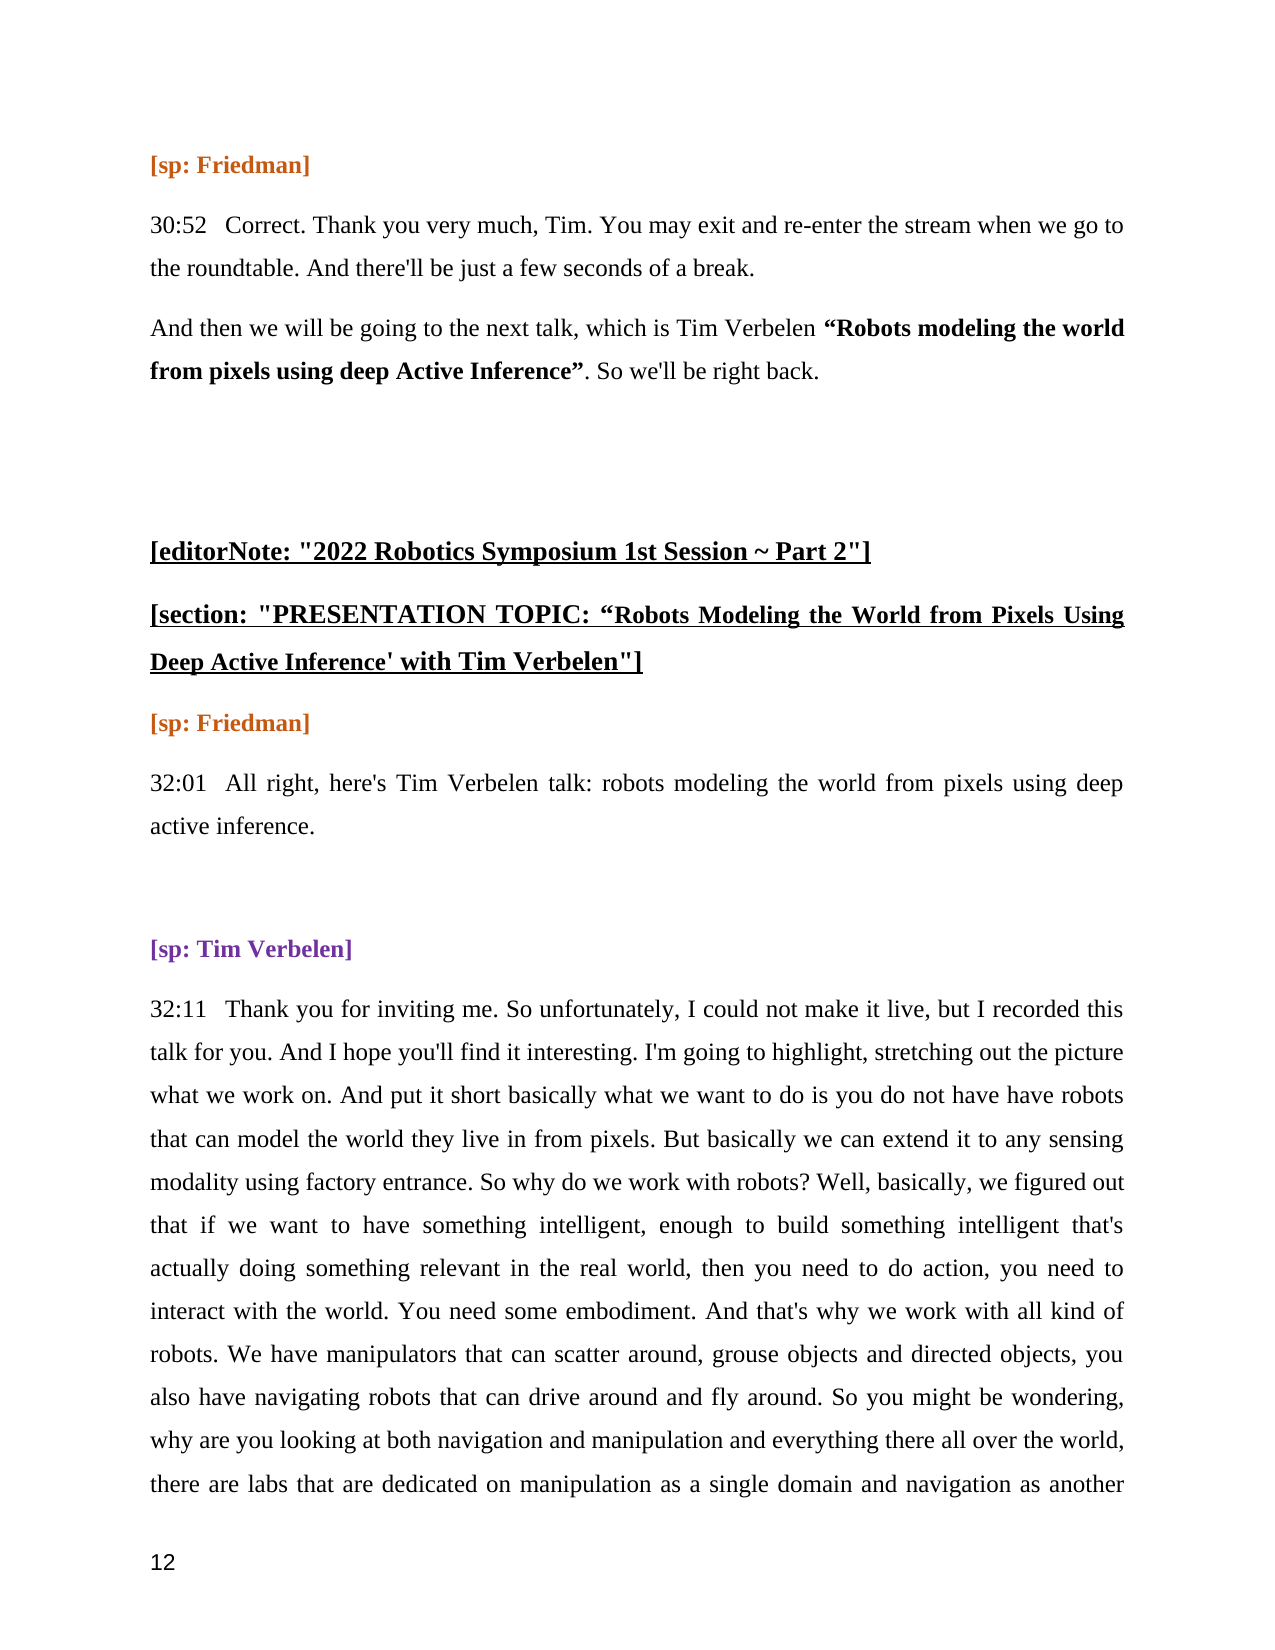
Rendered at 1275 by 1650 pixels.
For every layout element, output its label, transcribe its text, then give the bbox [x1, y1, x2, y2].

text 32:11 Thank you for inviting me. So unfortunately, I could not make it live, but I recorded this talk for you. And I hope you'll find it interesting. I'm going to highlight, stretching out the picture what we work on. And put it short basically what we want to do is you do not have have robots that can model the world they live in from pixels. But basically we can extend it to any sensing modality using factory entrance. So why do we work with robots? Well, basically, we figured out that if we want to have something intelligent, enough to build something intelligent that's actually doing something relevant in the real world, then you need to do action, you need to interact with the world. You need some embodiment. And that's why we work with all kind of robots. We have manipulators that can scatter around, grouse objects and directed objects, you also have navigating robots that can drive around and fly around. So you might be wondering, why are you looking at both navigation and manipulation and everything there all over the world, there are labs that are dedicated on manipulation as a single domain and navigation as another [150, 994, 1125, 1497]
text 32:01 All right, here's Tim Verbelen talk: robots modeling the world from pixels using deep active inference. [150, 768, 1125, 840]
text Deep Active Inference' with Tim Verbelen"] [150, 627, 1125, 676]
text 30:52 Correct. Thank you very much, Tim. You may exit and re-enter the stream when we go to the roundtable. And there'll be just a few seconds of a break. [150, 210, 1125, 282]
text [editorNote: "2022 Robotics Symposium 1st Session ~ Part 2"] [150, 535, 1125, 566]
text [sp: Friedman] [150, 708, 1125, 737]
text And then we will be going to the next talk, which is Tim Verbelen “Robots modeling the world from pixels using deep Active Inference”. So we'll be right back. [150, 313, 1125, 384]
text [sp: Tim Verbelen] [150, 934, 1125, 963]
text [sp: Friedman] [150, 150, 1125, 179]
text [section: "PRESENTATION TOPIC: “Robots Modeling the World from Pixels Using [150, 598, 1125, 626]
